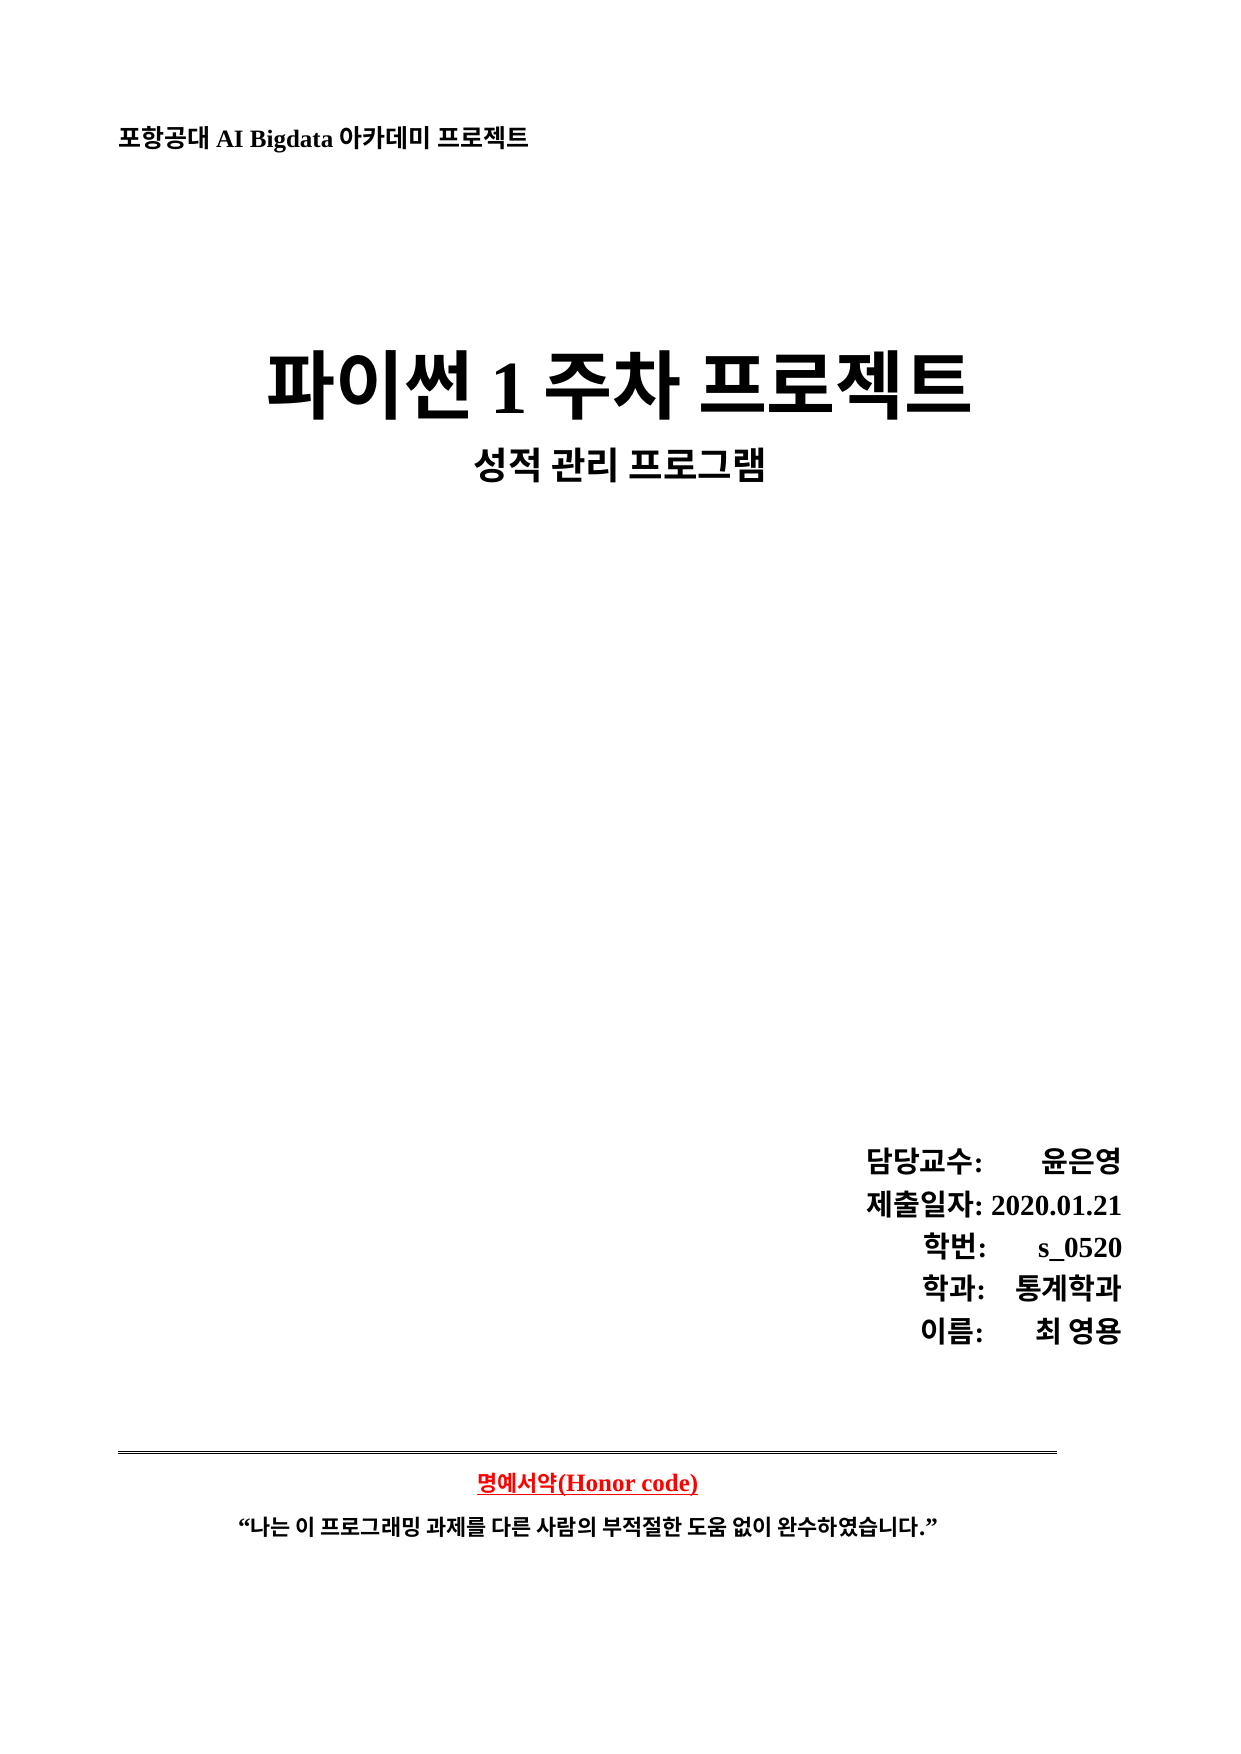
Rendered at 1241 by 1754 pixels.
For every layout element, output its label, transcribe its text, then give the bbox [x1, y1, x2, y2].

text 학번: s_0520 [722, 1224, 1122, 1266]
text 파이썬 1주차 프로젝트 [118, 327, 1122, 436]
text 학과: 통계학과 [722, 1266, 1122, 1308]
text 이름: 최 영용 [722, 1308, 1122, 1351]
text 담당교수: 윤은영 [722, 1139, 1122, 1181]
text 성적 관리 프로그램 [118, 436, 1122, 490]
text 제출일자: 2020.01.21 [722, 1181, 1122, 1224]
table_header 명예서약(Honor code) “나는 이 프로그래밍 과제를 다른 사람의 부적절한 도움 없이 완수하였습니다.” [118, 1454, 1057, 1553]
text 포항공대 AI Bigdata 아카데미 프로젝트 [118, 118, 1122, 154]
